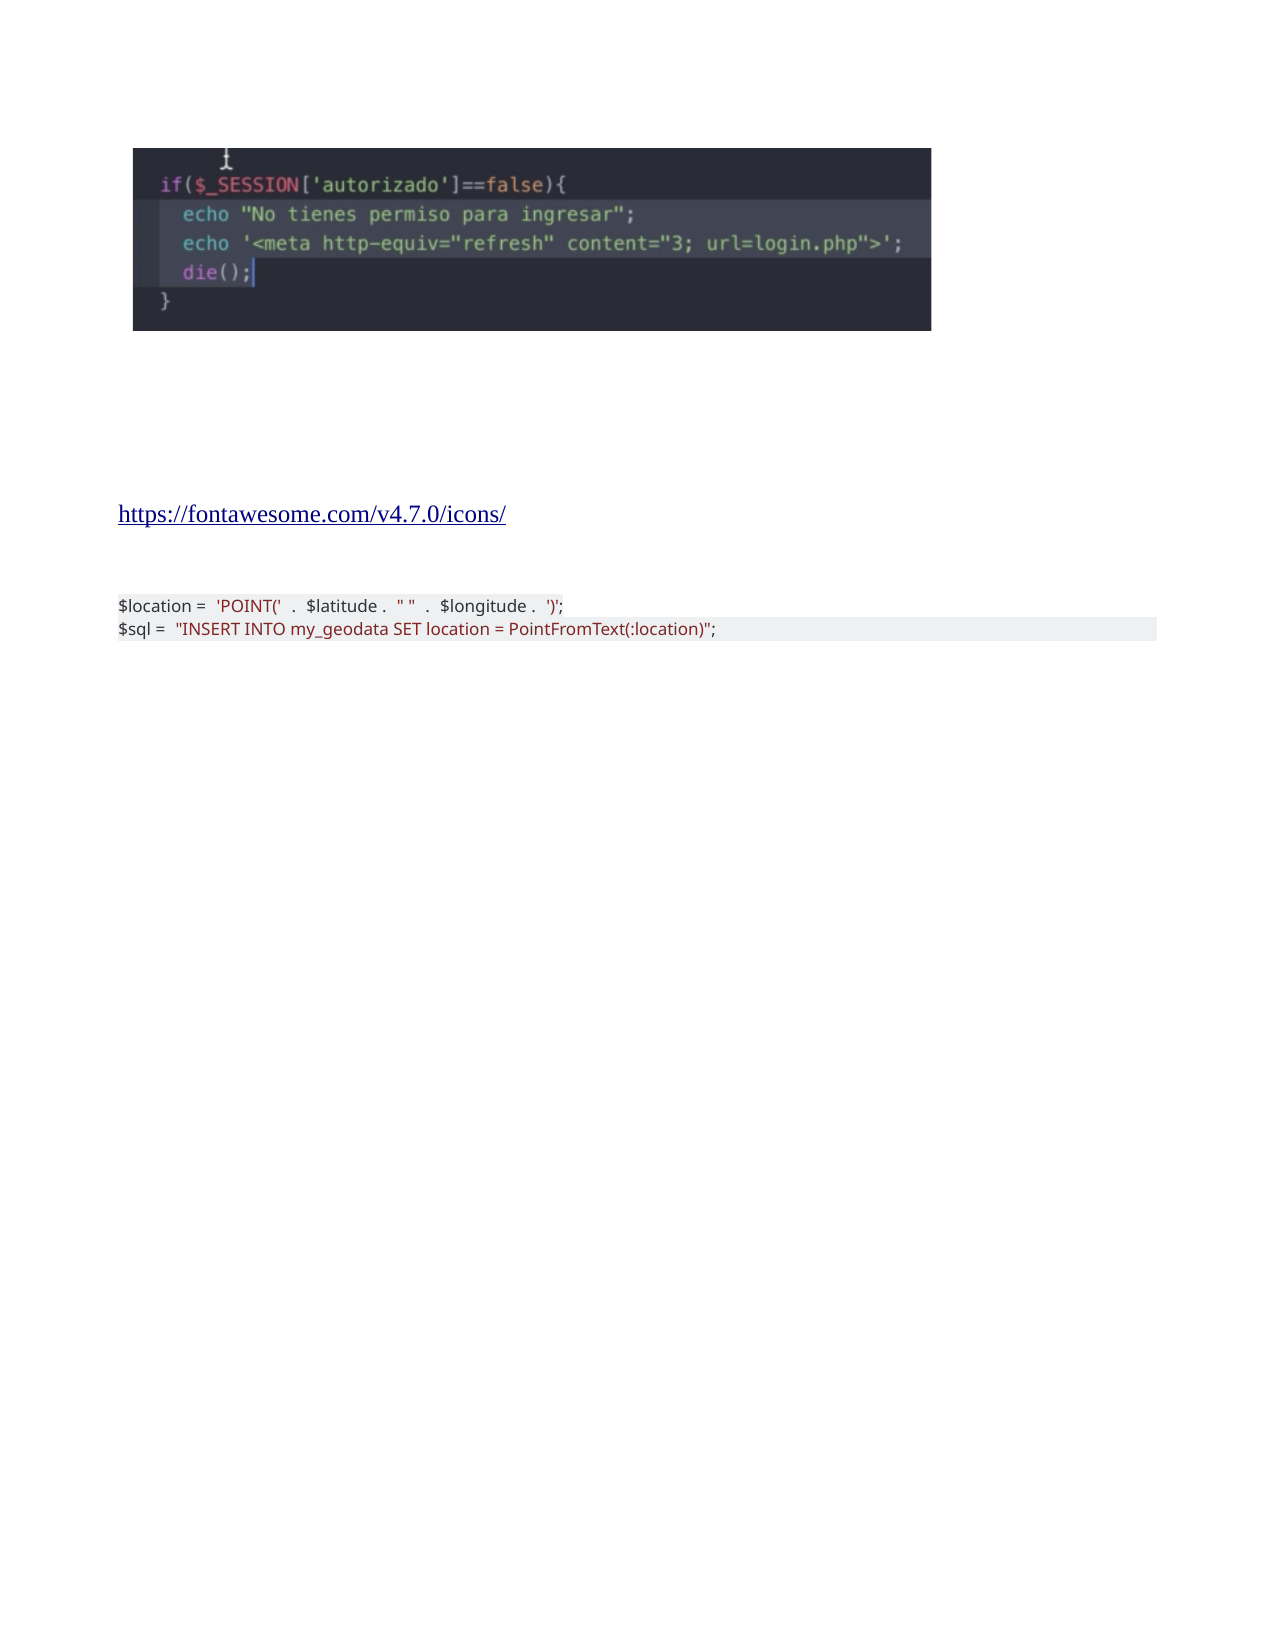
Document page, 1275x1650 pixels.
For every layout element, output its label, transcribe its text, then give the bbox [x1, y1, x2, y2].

text $sql = "INSERT INTO my_geodata SET location = PointFromText(:location)"; [118, 617, 1157, 641]
text https://fontawesome.com/v4.7.0/icons/ [118, 499, 1157, 528]
text $location = 'POINT(' . $latitude . " " . $longitude . ')'; [118, 594, 1157, 617]
picture [132, 148, 932, 331]
